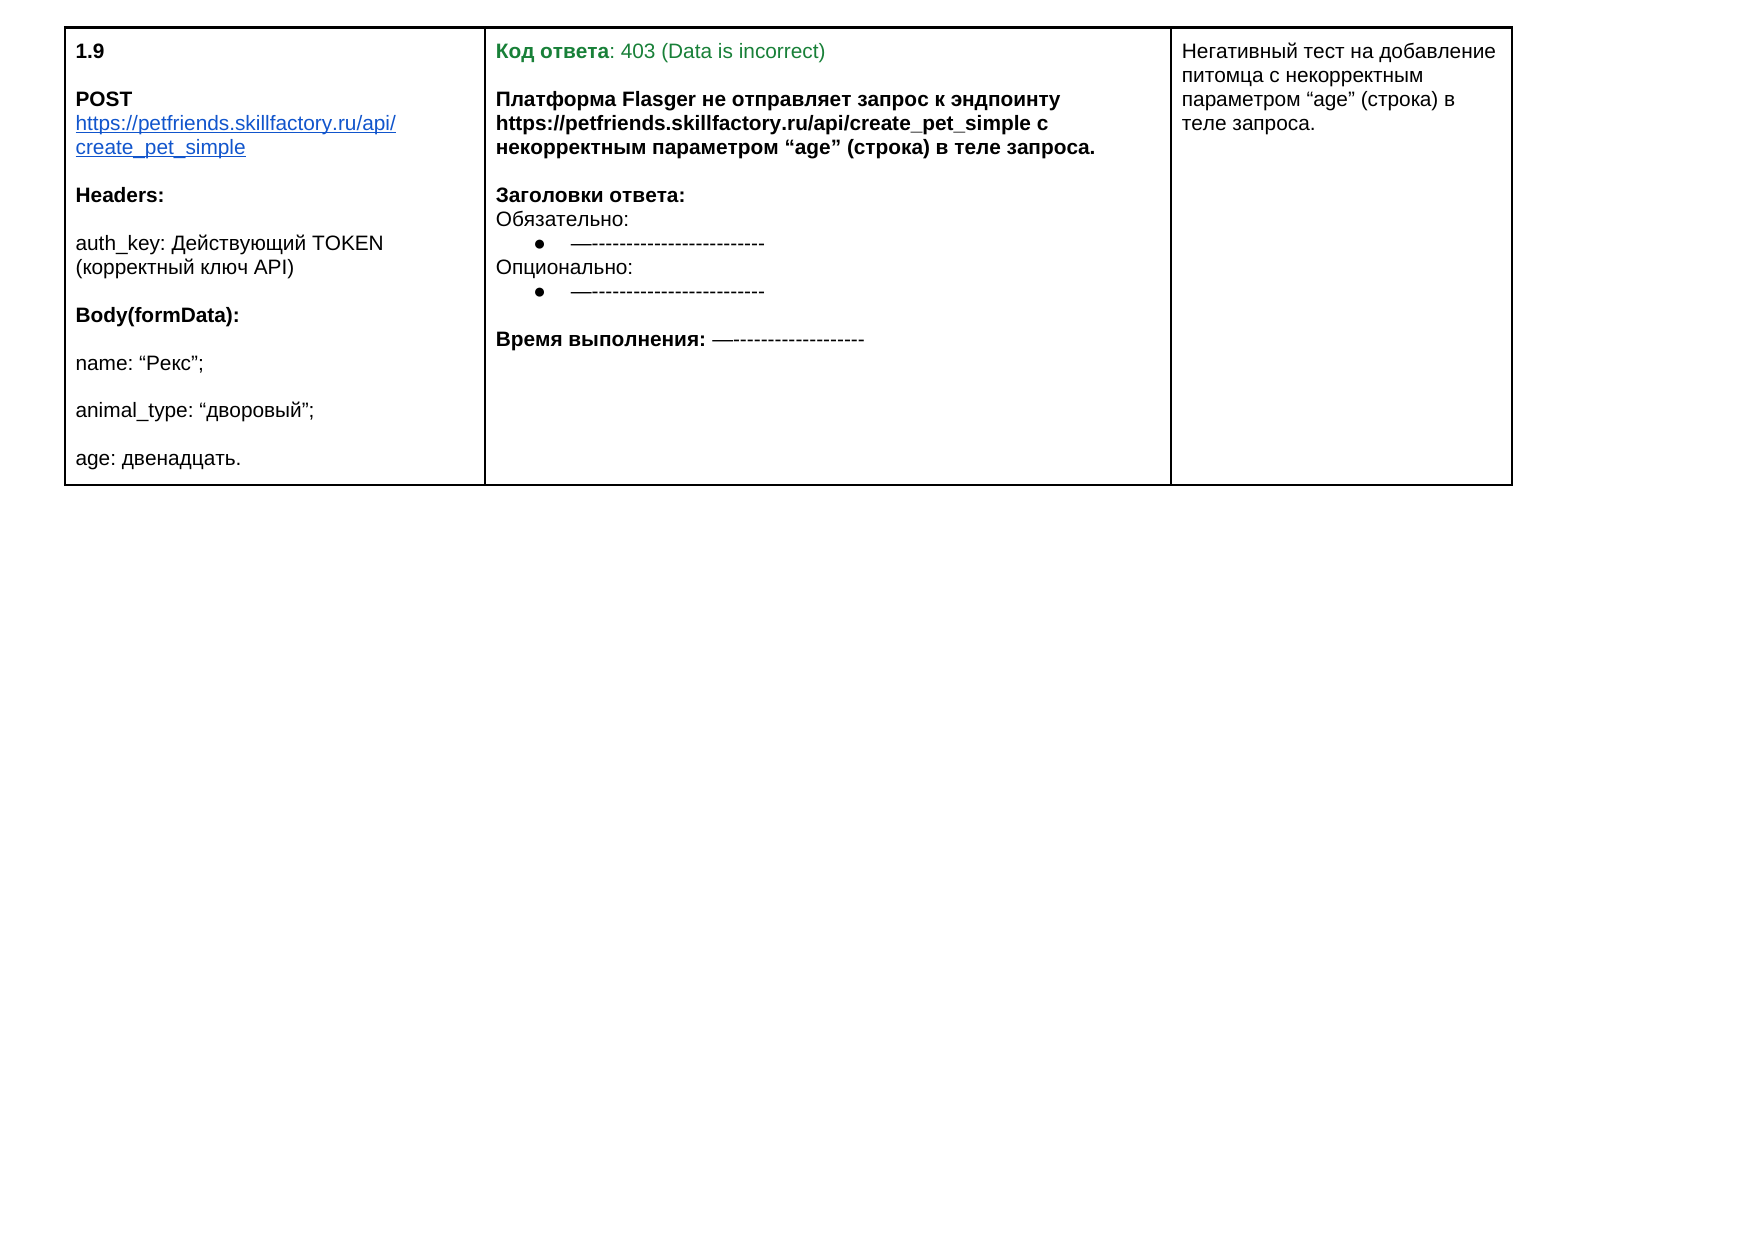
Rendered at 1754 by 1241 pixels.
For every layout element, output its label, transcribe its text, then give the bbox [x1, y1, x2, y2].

table_cell Код ответа: 403 (Data is incorrect) Платформа Flasger не отправляет запрос к эндпоинту https://petfriends.skillfactory.ru/api/create_pet_simple с некорректным параметром “age” (строка) в теле запроса. Заголовки ответа: Обязательно: —------------------------- Опционально: —------------------------- Время выполнения: —------------------- [486, 29, 1170, 484]
table_cell Негативный тест на добавление питомца с некорректным параметром “age” (строка) в теле запроса. [1172, 29, 1511, 484]
table_cell 1.9 POST https://petfriends.skillfactory.ru/api/create_pet_simple Headers: auth_key: Действующий TOKEN (корректный ключ API) Body(formData): name: “Рекс”; animal_type: “дворовый”; age: двенадцать. [66, 29, 484, 484]
